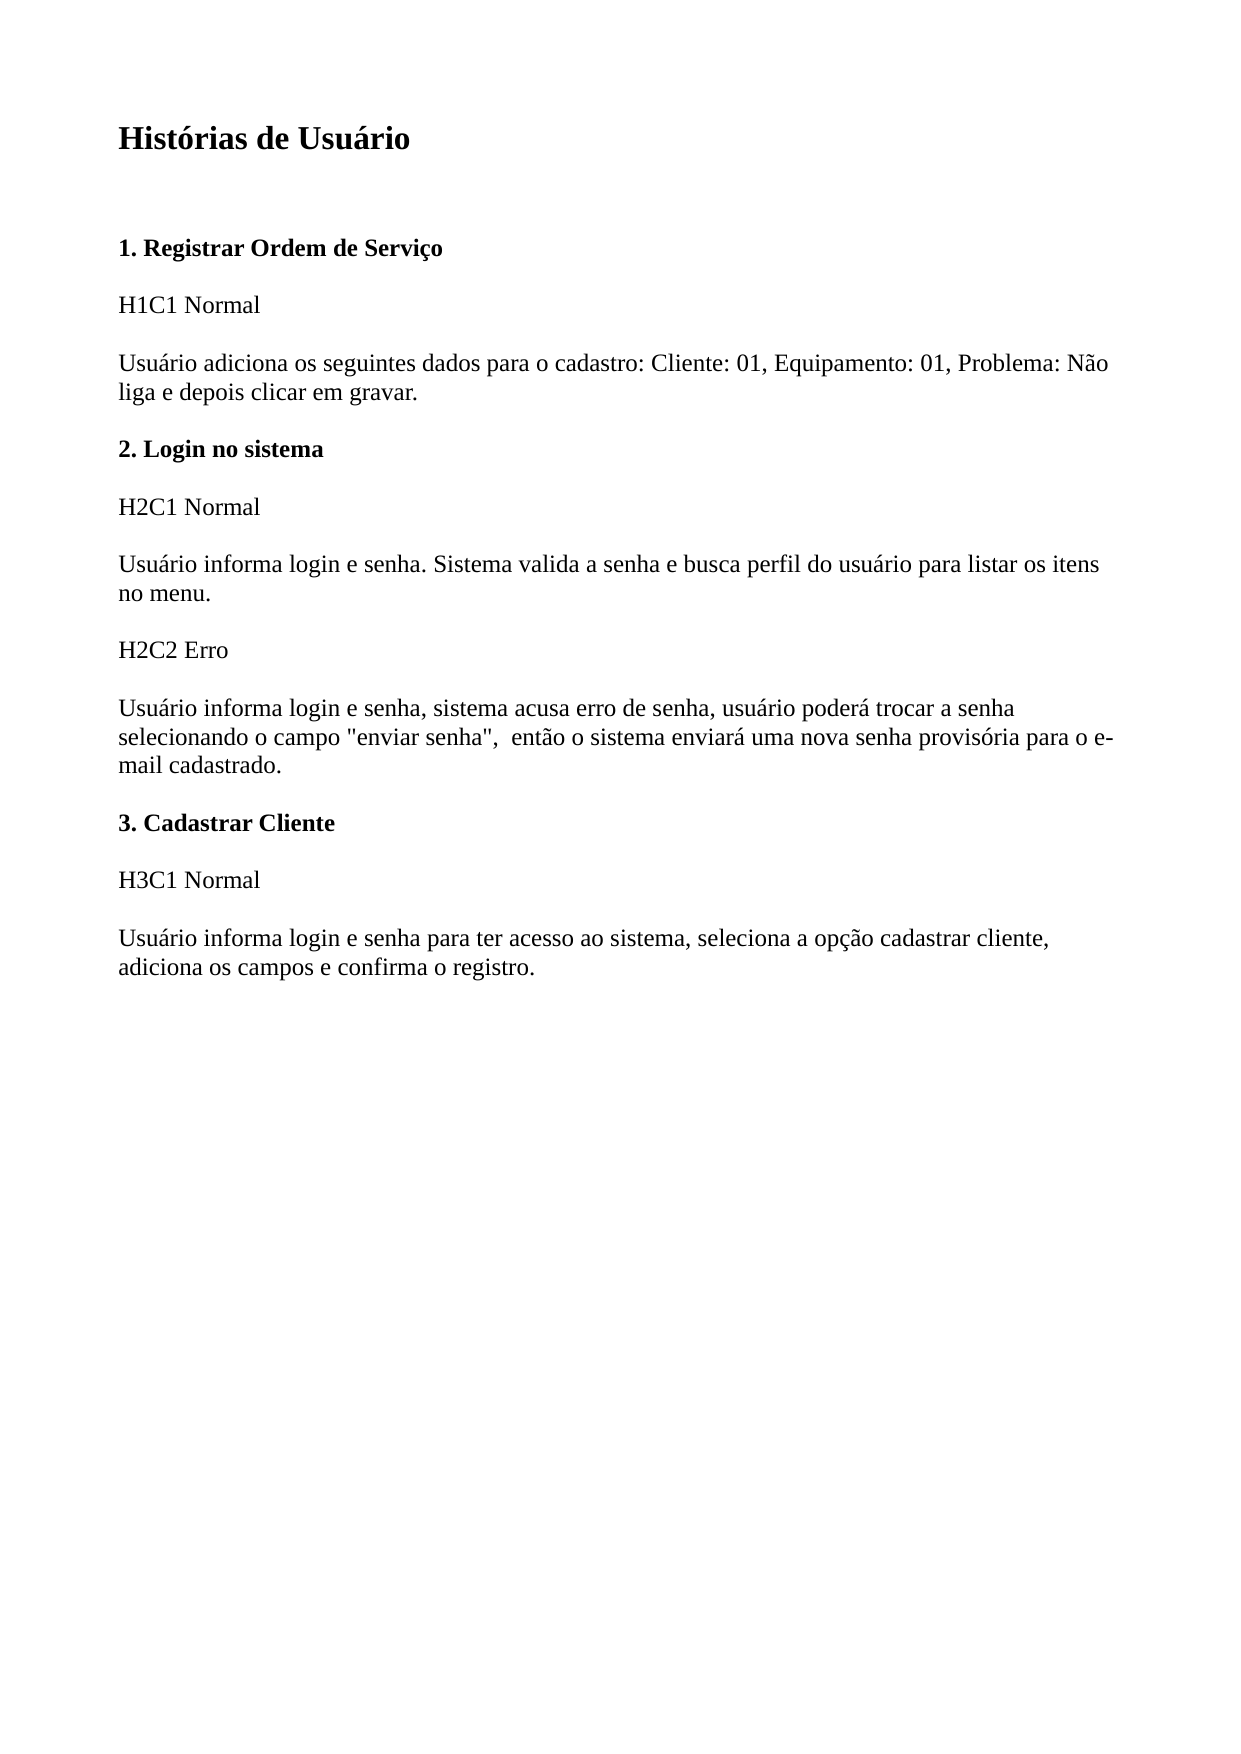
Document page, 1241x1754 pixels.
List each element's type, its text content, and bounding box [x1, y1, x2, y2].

text Usuário informa login e senha. Sistema valida a senha e busca perfil do usuário para listar os itens no menu. [118, 549, 1122, 607]
text H1C1 Normal [118, 291, 1122, 319]
text Usuário informa login e senha para ter acesso ao sistema, seleciona a opção cadastrar cliente, adiciona os campos e confirma o registro. [118, 923, 1122, 981]
text H3C1 Normal [118, 866, 1122, 894]
text Usuário informa login e senha, sistema acusa erro de senha, usuário poderá trocar a senha selecionando o campo "enviar senha", então o sistema enviará uma nova senha provisória para o e-mail cadastrado. [118, 693, 1122, 779]
text H2C1 Normal [118, 492, 1122, 521]
text Histórias de Usuário [118, 118, 1122, 156]
text 1. Registrar Ordem de Serviço [118, 233, 1122, 262]
text H2C2 Erro [118, 636, 1122, 664]
text Usuário adiciona os seguintes dados para o cadastro: Cliente: 01, Equipamento: 01, Problema: Não liga e depois clicar em gravar. [118, 348, 1122, 406]
text 2. Login no sistema [118, 434, 1122, 463]
text 3. Cadastrar Cliente [118, 808, 1122, 837]
